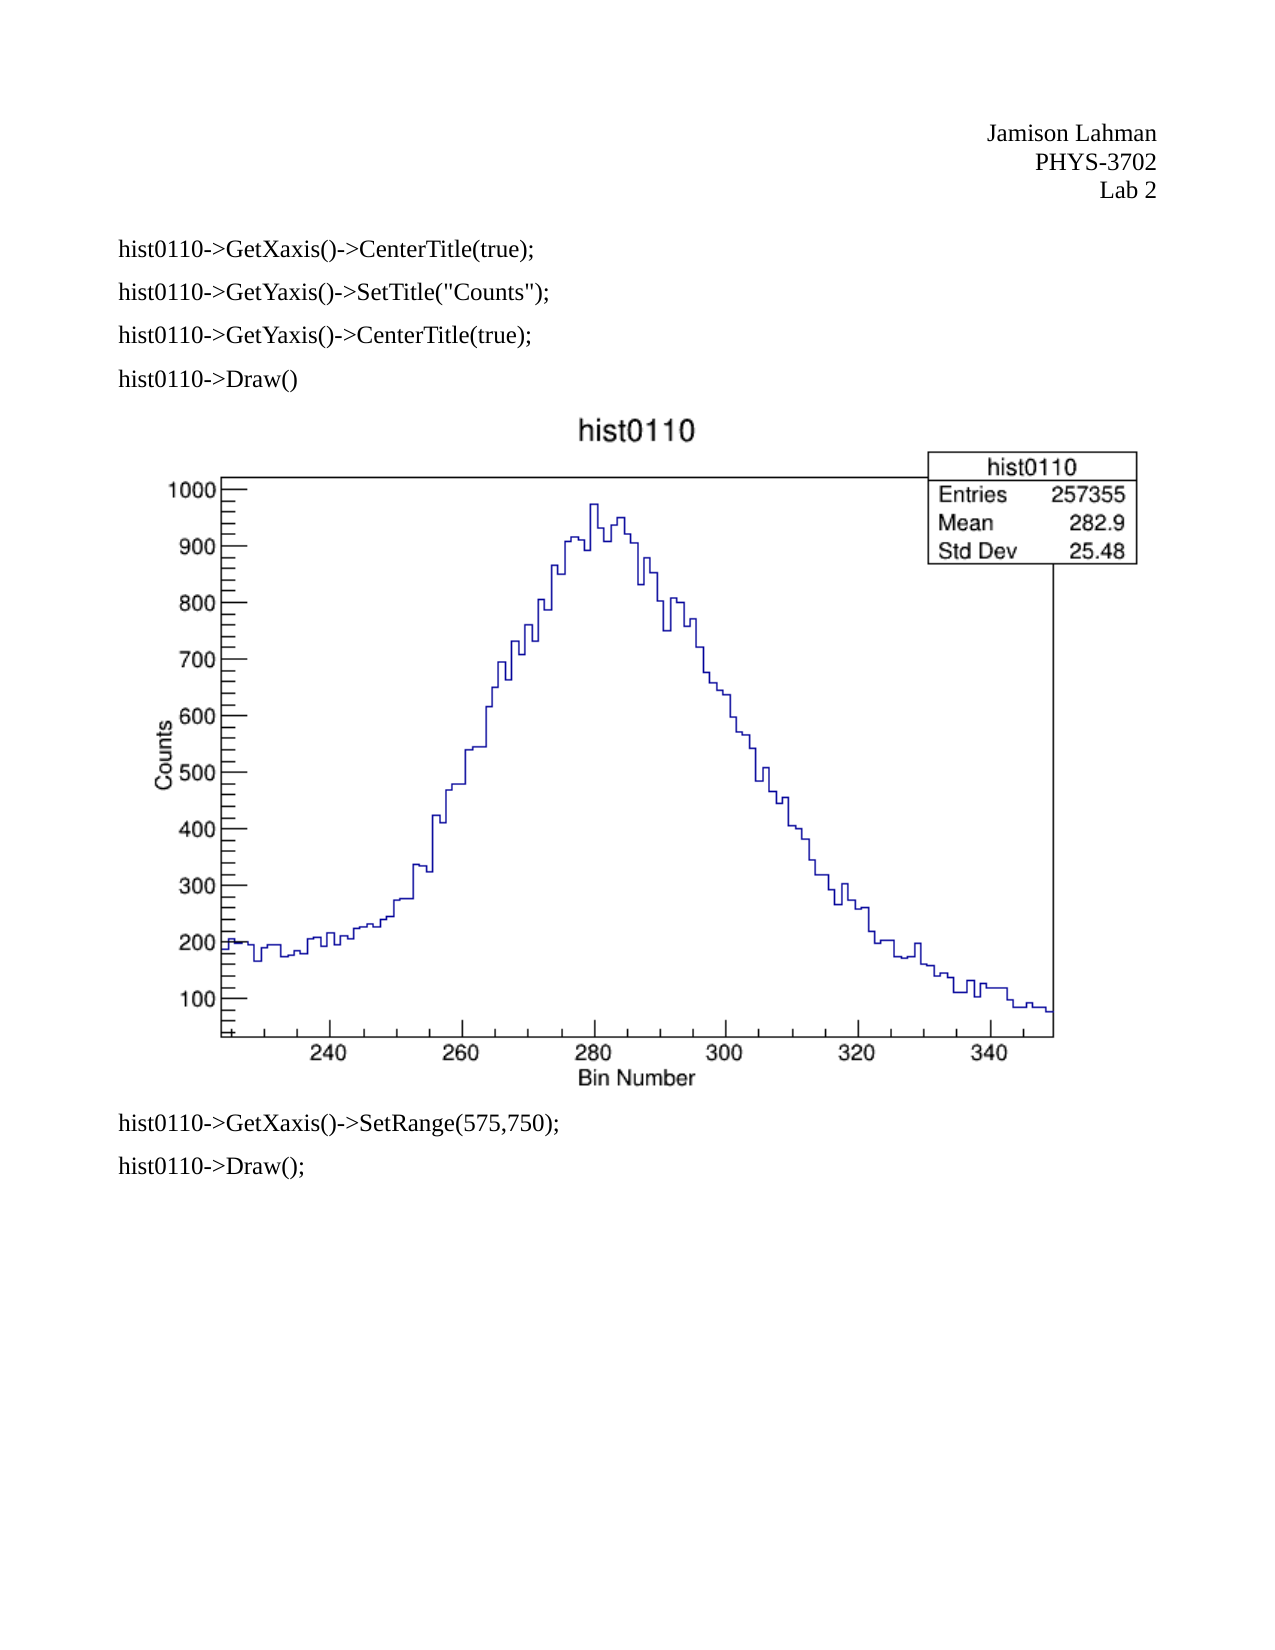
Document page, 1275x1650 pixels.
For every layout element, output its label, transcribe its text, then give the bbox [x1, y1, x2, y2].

picture [118, 407, 1157, 1108]
text hist0110->GetXaxis()->CenterTitle(true); [118, 234, 1157, 263]
text hist0110->GetXaxis()->SetRange(575,750); [118, 1108, 1157, 1137]
text hist0110->GetYaxis()->SetTitle("Counts"); [118, 277, 1157, 306]
text hist0110->GetYaxis()->CenterTitle(true); [118, 321, 1157, 349]
text hist0110->Draw(); [118, 1151, 1157, 1180]
text hist0110->Draw() [118, 364, 1157, 393]
